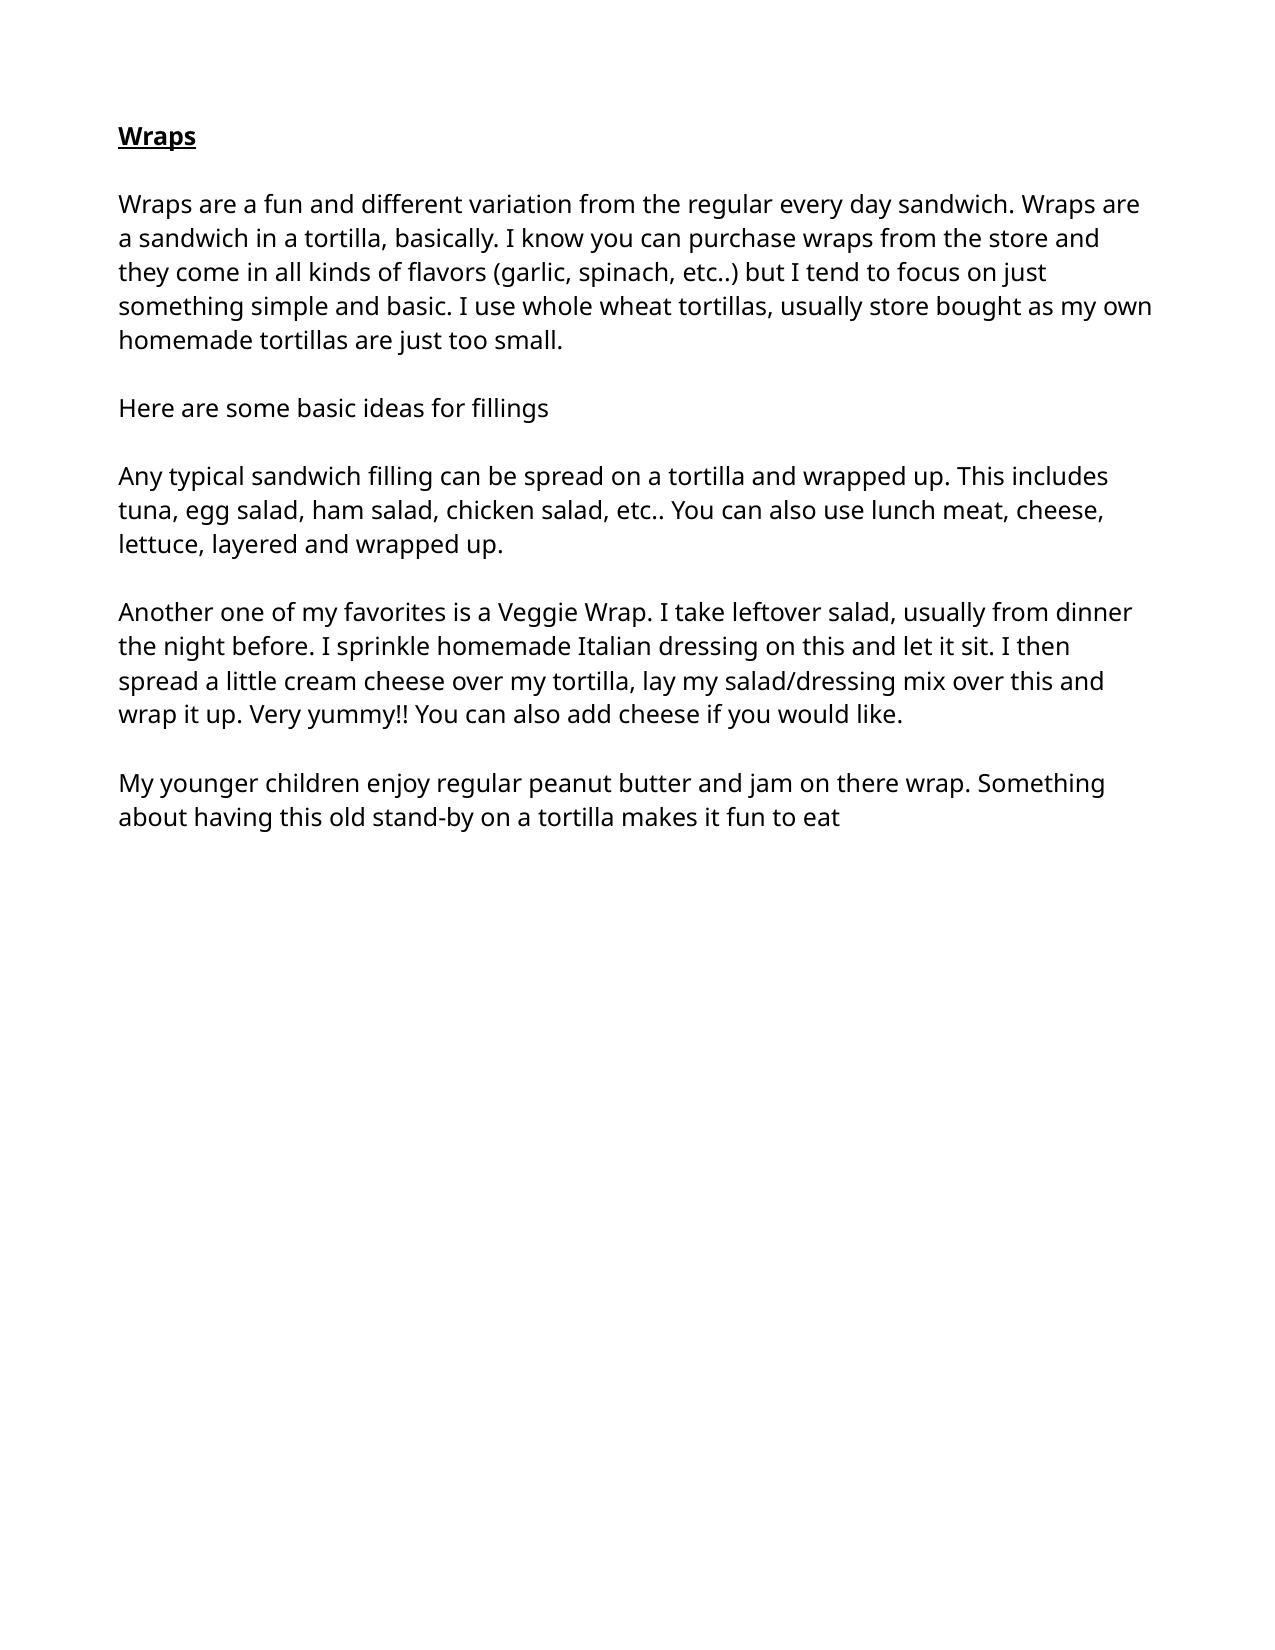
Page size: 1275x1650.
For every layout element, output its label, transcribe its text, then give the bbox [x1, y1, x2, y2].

text Wraps Wraps are a fun and different variation from the regular every day sandwich. Wraps are a sandwich in a tortilla, basically. I know you can purchase wraps from the store and they come in all kinds of flavors (garlic, spinach, etc..) but I tend to focus on just something simple and basic. I use whole wheat tortillas, usually store bought as my own homemade tortillas are just too small. Here are some basic ideas for fillings Any typical sandwich filling can be spread on a tortilla and wrapped up. This includes tuna, egg salad, ham salad, chicken salad, etc.. You can also use lunch meat, cheese, lettuce, layered and wrapped up. Another one of my favorites is a Veggie Wrap. I take leftover salad, usually from dinner the night before. I sprinkle homemade Italian dressing on this and let it sit. I then spread a little cream cheese over my tortilla, lay my salad/dressing mix over this and wrap it up. Very yummy!! You can also add cheese if you would like. My younger children enjoy regular peanut butter and jam on there wrap. Something about having this old stand-by on a tortilla makes it fun to eat [118, 118, 1157, 833]
